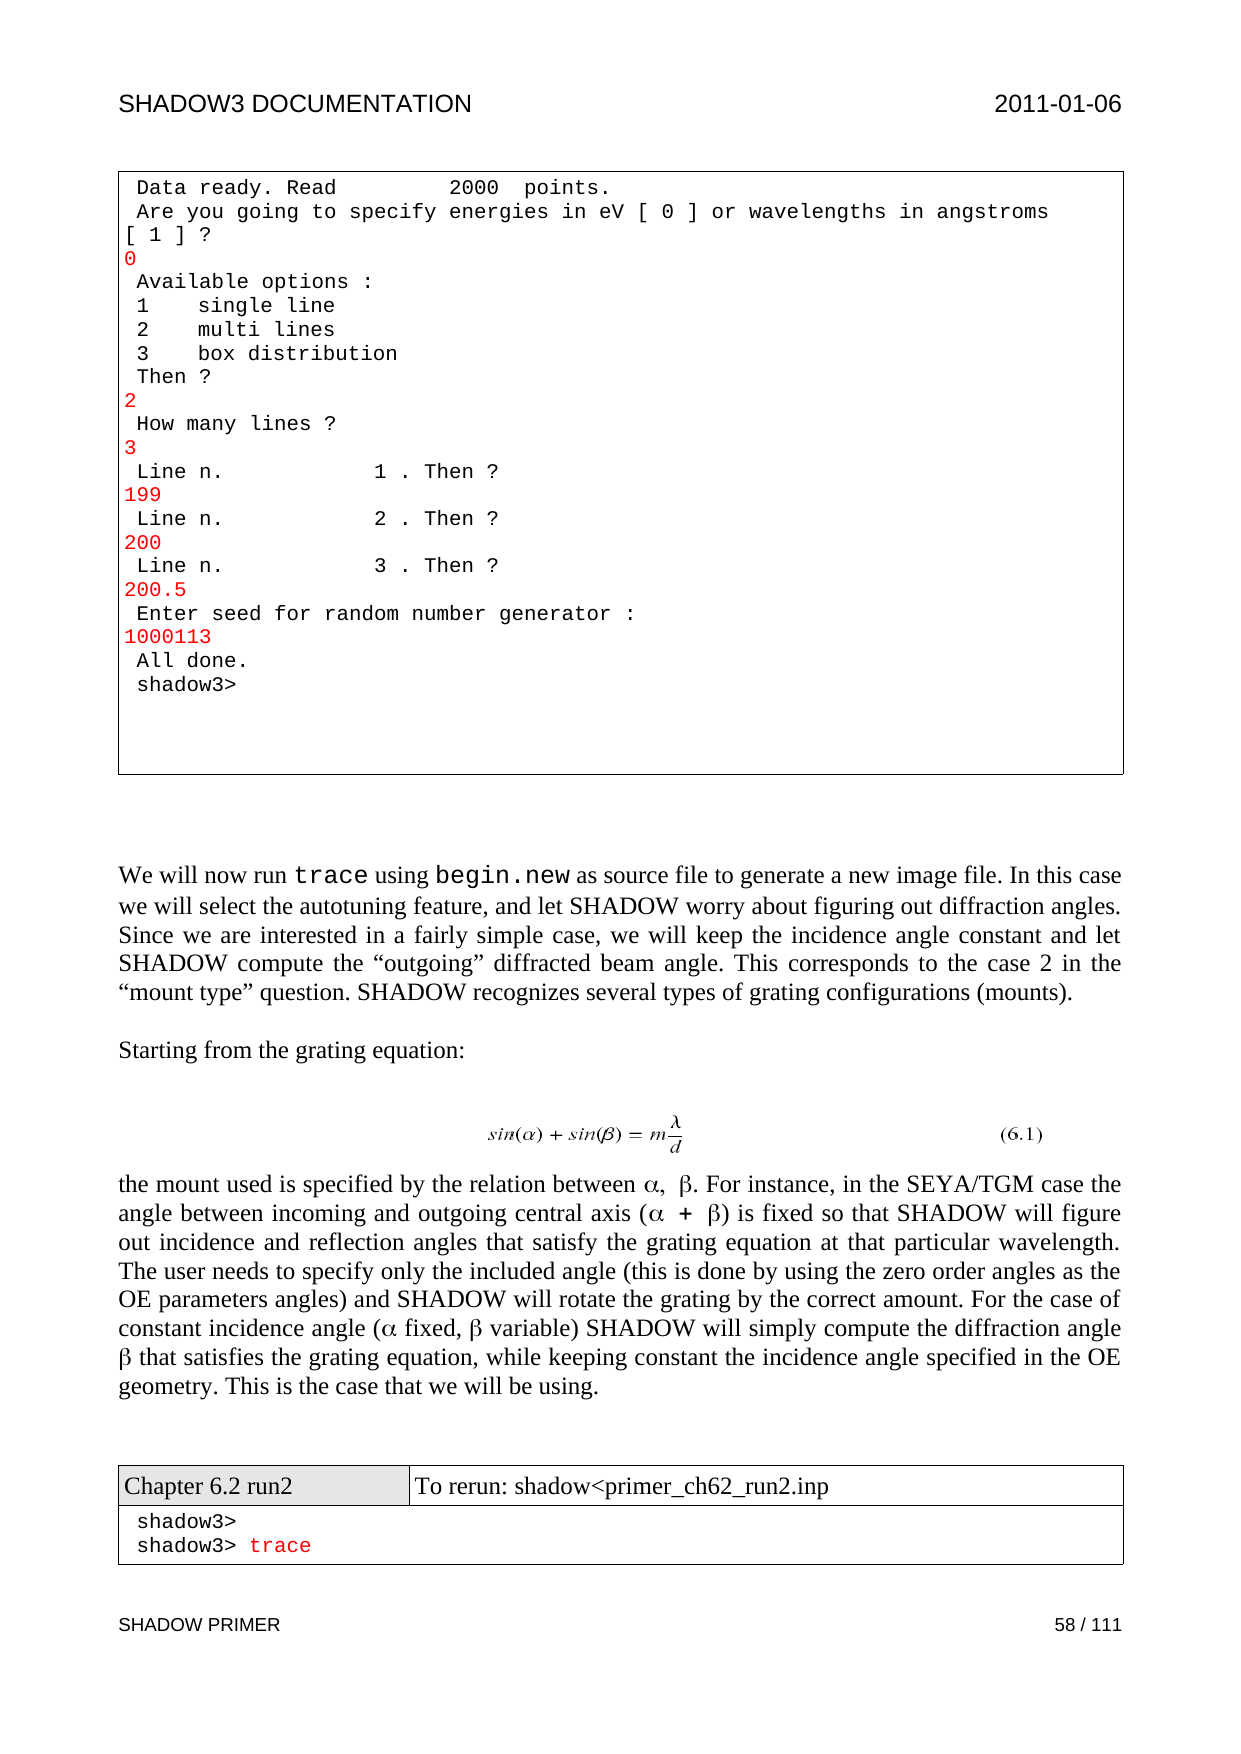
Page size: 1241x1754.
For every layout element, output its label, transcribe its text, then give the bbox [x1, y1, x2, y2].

text We will now run trace using begin.new as source file to generate a new image file. In this case we will select the autotuning feature, and let SHADOW worry about figuring out diffraction angles. Since we are interested in a fairly simple case, we will keep the incidence angle constant and let SHADOW compute the “outgoing” diffracted beam angle. This corresponds to the case 2 in the “mount type” question. SHADOW recognizes several types of grating configurations (mounts). [118, 860, 1122, 1006]
table_cell Data ready. Read 2000 points. Are you going to specify energies in eV [ 0 ] or wavelengths in angstroms [ 1 ] ? 0 Available options : 1 single line 2 multi lines 3 box distribution Then ? 2 How many lines ? 3 Line n. 1 . Then ? 199 Line n. 2 . Then ? 200 Line n. 3 . Then ? 200.5 Enter seed for random number generator : 1000113 All done. shadow3> [119, 172, 1123, 774]
table_cell shadow3> shadow3> trace [119, 1506, 1123, 1564]
text Starting from the grating equation: [118, 1035, 1122, 1063]
text the mount used is specified by the relation between a, b. For instance, in the SEYA/TGM case the angle between incoming and outgoing central axis (a + b) is fixed so that SHADOW will figure out incidence and reflection angles that satisfy the grating equation at that particular wavelength. The user needs to specify only the included angle (this is done by using the zero order angles as the OE parameters angles) and SHADOW will rotate the grating by the correct amount. For the case of constant incidence angle (a fixed, b variable) SHADOW will simply compute the diffraction angle b that satisfies the grating equation, while keeping constant the incidence angle specified in the OE geometry. This is the case that we will be using. [118, 1169, 1122, 1399]
table_header Chapter 6.2 run2 [119, 1466, 409, 1505]
table_header To rerun: shadow<primer_ch62_run2.inp [410, 1466, 1123, 1505]
